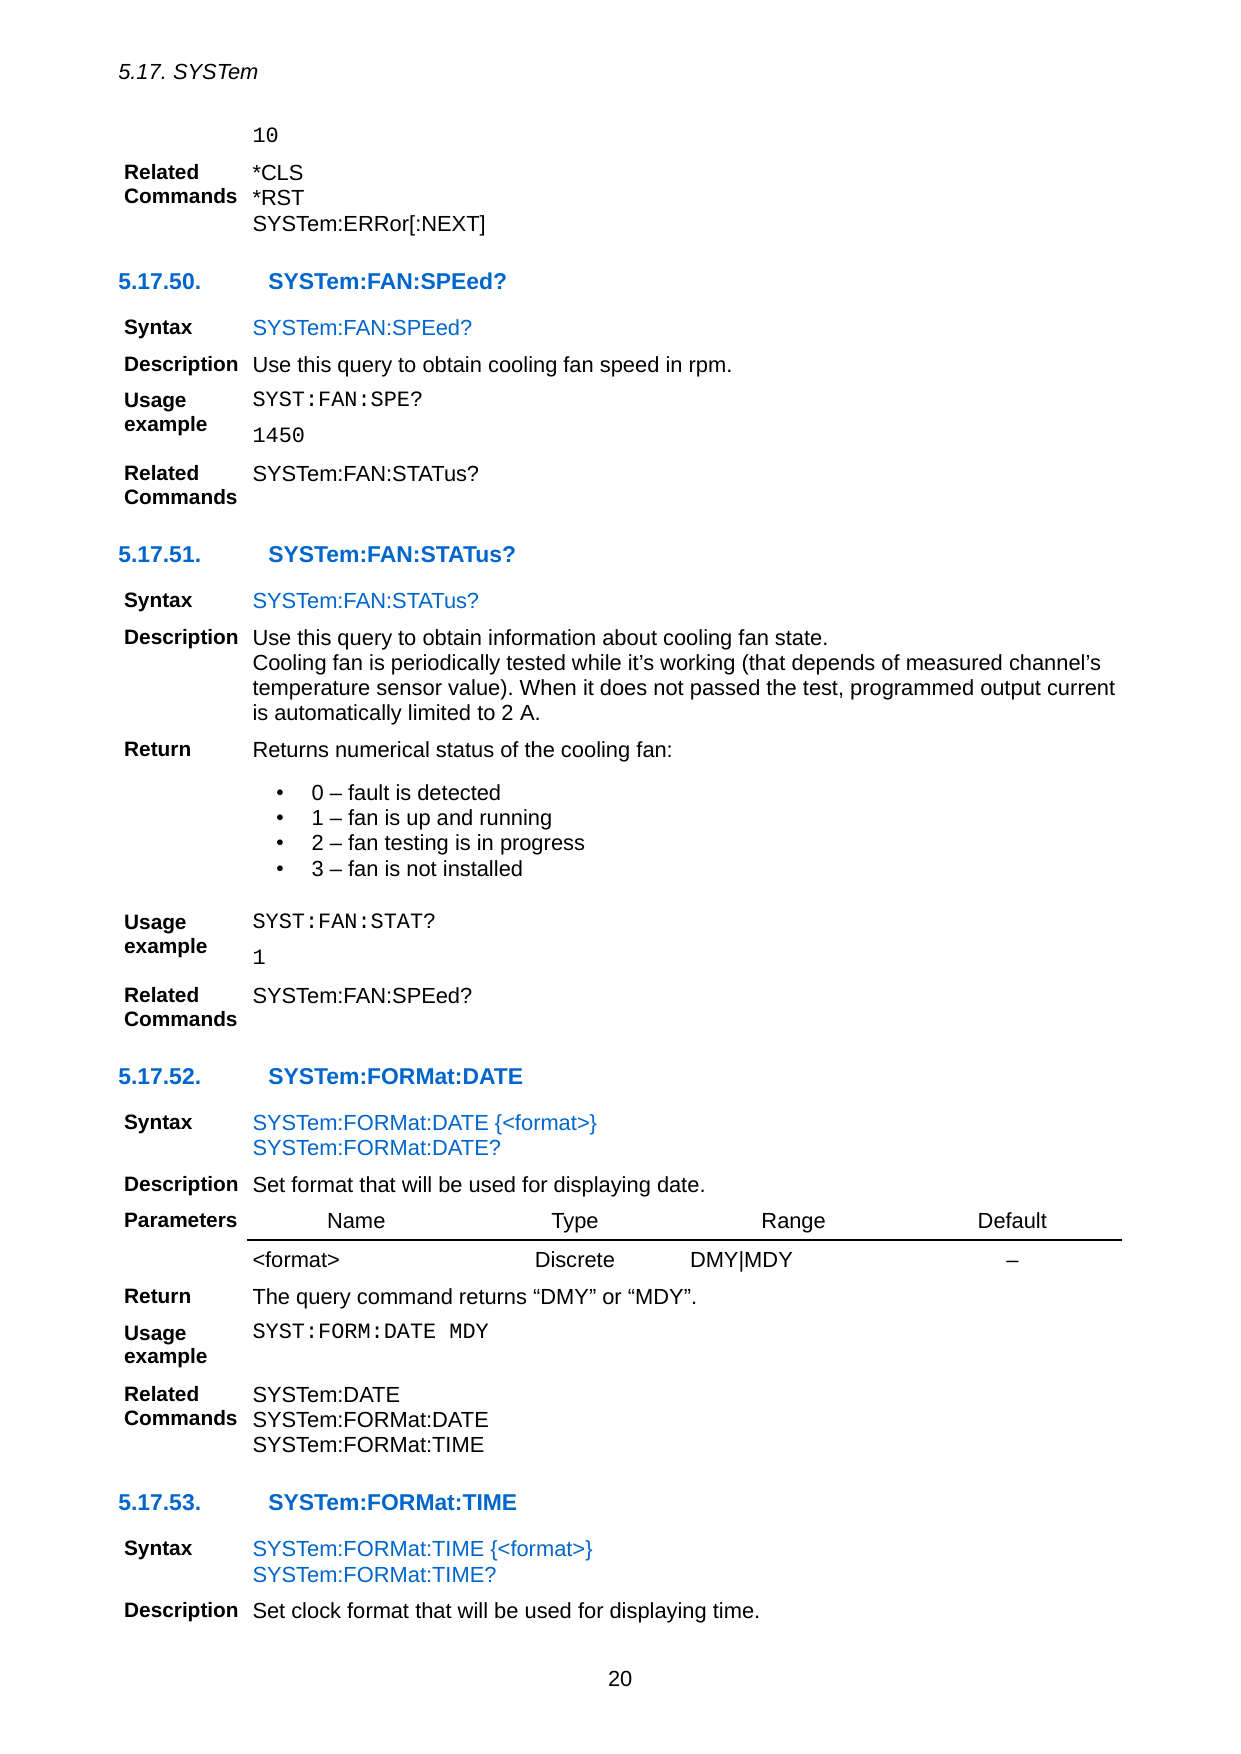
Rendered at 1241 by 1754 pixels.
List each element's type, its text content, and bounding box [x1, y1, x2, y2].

table_cell Description [118, 619, 247, 731]
table_cell Type [465, 1203, 684, 1239]
table_cell Usage example [118, 383, 247, 455]
table_cell Description [118, 1166, 247, 1203]
table_cell 10 [247, 106, 1122, 154]
table_header Syntax [118, 1104, 247, 1166]
subtitle SYSTem:FAN:SPEed? [118, 268, 1122, 294]
table_header SYSTem:FAN:STATus? [247, 582, 1122, 619]
table_cell SYSTem:FAN:SPEed? [247, 977, 1122, 1036]
table_cell Return [118, 731, 247, 904]
table_cell Range [684, 1203, 903, 1239]
table_cell SYSTem:DATE SYSTem:FORMat:DATE SYSTem:FORMat:TIME [247, 1376, 1122, 1463]
table_cell – [903, 1241, 1122, 1278]
subtitle SYSTem:FAN:STATus? [118, 541, 1122, 567]
table_cell SYST:FAN:STAT? 1 [247, 904, 1122, 977]
table_header Syntax [118, 582, 247, 619]
table_cell *CLS *RST SYSTem:ERRor[:NEXT] [247, 154, 1122, 241]
table_cell Returns numerical status of the cooling fan: 0 – fault is detected 1 – fan is up and running 2 – fan testing is in progress 3 – fan is not installed [247, 731, 1122, 904]
table_cell [118, 106, 247, 154]
table_cell SYSTem:FAN:STATus? [247, 455, 1122, 514]
table_cell Default [903, 1203, 1122, 1239]
table_cell Description [118, 1593, 247, 1629]
subtitle SYSTem:FORMat:DATE [118, 1063, 1122, 1089]
table_cell Name [247, 1203, 465, 1239]
table_cell Set clock format that will be used for displaying time. [247, 1593, 1122, 1629]
table_cell Parameters [118, 1203, 247, 1239]
table_cell SYST:FORM:DATE MDY [247, 1315, 1122, 1376]
table_cell Related Commands [118, 977, 247, 1036]
table_cell [118, 1239, 247, 1278]
table_header Syntax [118, 1531, 247, 1592]
table_cell DMY|MDY [684, 1241, 903, 1278]
table_cell <format> [247, 1241, 465, 1278]
table_cell Set format that will be used for displaying date. [247, 1166, 1122, 1203]
table_cell Use this query to obtain cooling fan speed in rpm. [247, 346, 1122, 382]
table_cell SYST:FAN:SPE? 1450 [247, 383, 1122, 455]
table_header Syntax [118, 309, 247, 346]
subtitle SYSTem:FORMat:TIME [118, 1489, 1122, 1516]
table_cell Usage example [118, 904, 247, 977]
table_header SYSTem:FAN:SPEed? [247, 309, 1122, 346]
table_cell Related Commands [118, 1376, 247, 1463]
table_header SYSTem:FORMat:TIME {<format>} SYSTem:FORMat:TIME? [247, 1531, 1122, 1592]
table_header SYSTem:FORMat:DATE {<format>} SYSTem:FORMat:DATE? [247, 1104, 1122, 1166]
table_cell Use this query to obtain information about cooling fan state. Cooling fan is periodically tested while it’s working (that depends of measured channel’s temperature sensor value). When it does not passed the test, programmed output current is automatically limited to 2 A. [247, 619, 1122, 731]
table_cell Related Commands [118, 455, 247, 514]
table_cell Description [118, 346, 247, 382]
table_cell Discrete [465, 1241, 684, 1278]
table_cell Related Commands [118, 154, 247, 241]
table_cell Usage example [118, 1315, 247, 1376]
table_cell Return [118, 1278, 247, 1315]
table_cell The query command returns “DMY” or “MDY”. [247, 1278, 1122, 1315]
